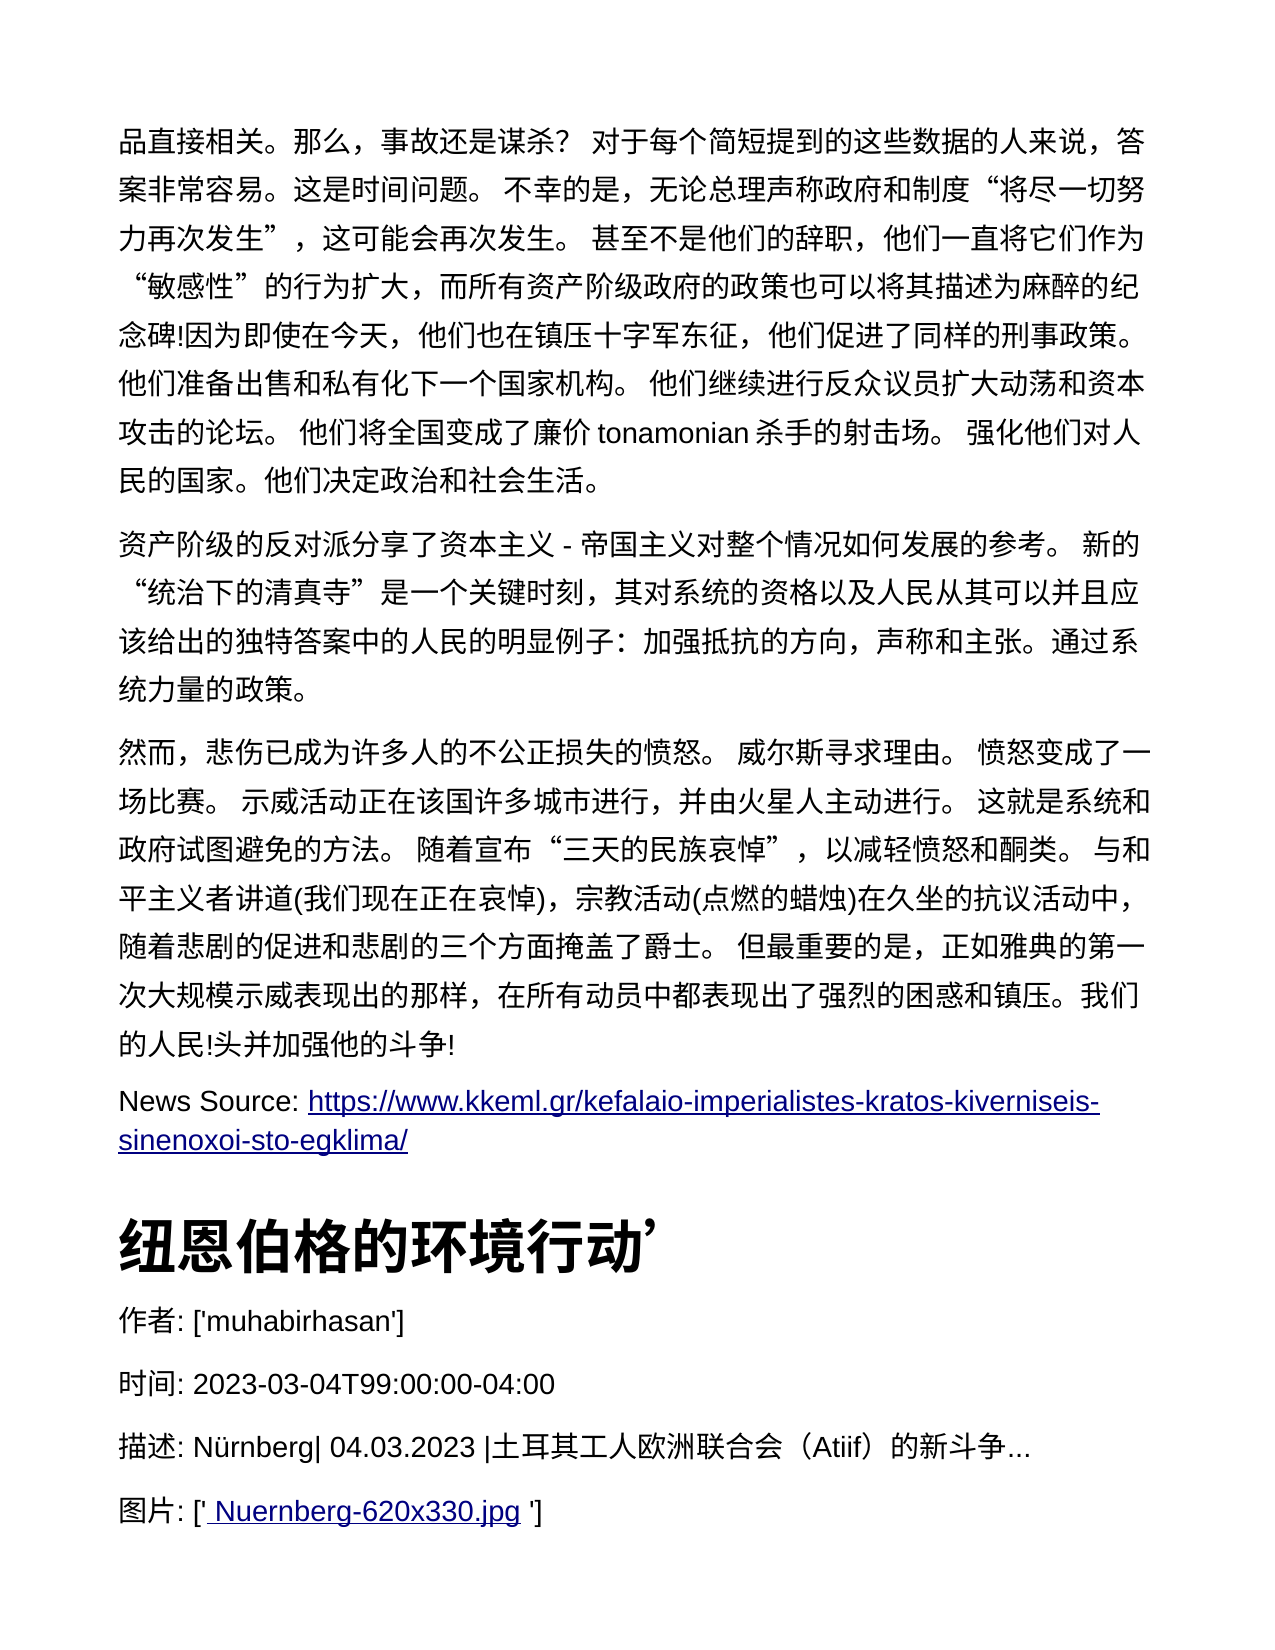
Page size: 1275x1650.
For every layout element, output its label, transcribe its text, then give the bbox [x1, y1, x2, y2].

text 资产阶级的反对派分享了资本主义 - 帝国主义对整个情况如何发展的参考。 新的“统治下的清真寺”是一个关键时刻，其对系统的资格以及人民从其可以并且应该给出的独特答案中的人民的明显例子：加强抵抗的方向，声称和主张。通过系统力量的政策。 [118, 521, 1157, 709]
text 然而，悲伤已成为许多人的不公正损失的愤怒。 威尔斯寻求理由。 愤怒变成了一场比赛。 示威活动正在该国许多城市进行，并由火星人主动进行。 这就是系统和政府试图避免的方法。 随着宣布“三天的民族哀悼”，以减轻愤怒和酮类。 与和平主义者讲道(我们现在正在哀悼)，宗教活动(点燃的蜡烛)在久坐的抗议活动中，随着悲剧的促进和悲剧的三个方面掩盖了爵士。 但最重要的是，正如雅典的第一次大规模示威表现出的那样，在所有动员中都表现出了强烈的困惑和镇压。我们的人民!头并加强他的斗争! [118, 730, 1157, 1063]
text 图片: [' Nuernberg-620x330.jpg '] [118, 1487, 1157, 1529]
text 描述: Nürnberg| 04.03.2023 |土耳其工人欧洲联合会（Atiif）的新斗争... [118, 1424, 1157, 1466]
subtitle 纽恩伯格的环境行动’ [118, 1201, 1157, 1285]
text 品直接相关。那么，事故还是谋杀？ 对于每个简短提到的这些数据的人来说，答案非常容易。这是时间问题。 不幸的是，无论总理声称政府和制度“将尽一切努力再次发生”，这可能会再次发生。 甚至不是他们的辞职，他们一直将它们作为“敏感性”的行为扩大，而所有资产阶级政府的政策也可以将其描述为麻醉的纪念碑!因为即使在今天，他们也在镇压十字军东征，他们促进了同样的刑事政策。他们准备出售和私有化下一个国家机构。 他们继续进行反众议员扩大动荡和资本攻击的论坛。 他们将全国变成了廉价tonamonian杀手的射击场。 强化他们对人民的国家。他们决定政治和社会生活。 [118, 118, 1157, 500]
text News Source: https://www.kkeml.gr/kefalaio-imperialistes-kratos-kiverniseis-sinenoxoi-sto-egklima/ [118, 1084, 1157, 1156]
text 作者: ['muhabirhasan'] [118, 1298, 1157, 1340]
text 时间: 2023-03-04T99:00:00-04:00 [118, 1361, 1157, 1403]
